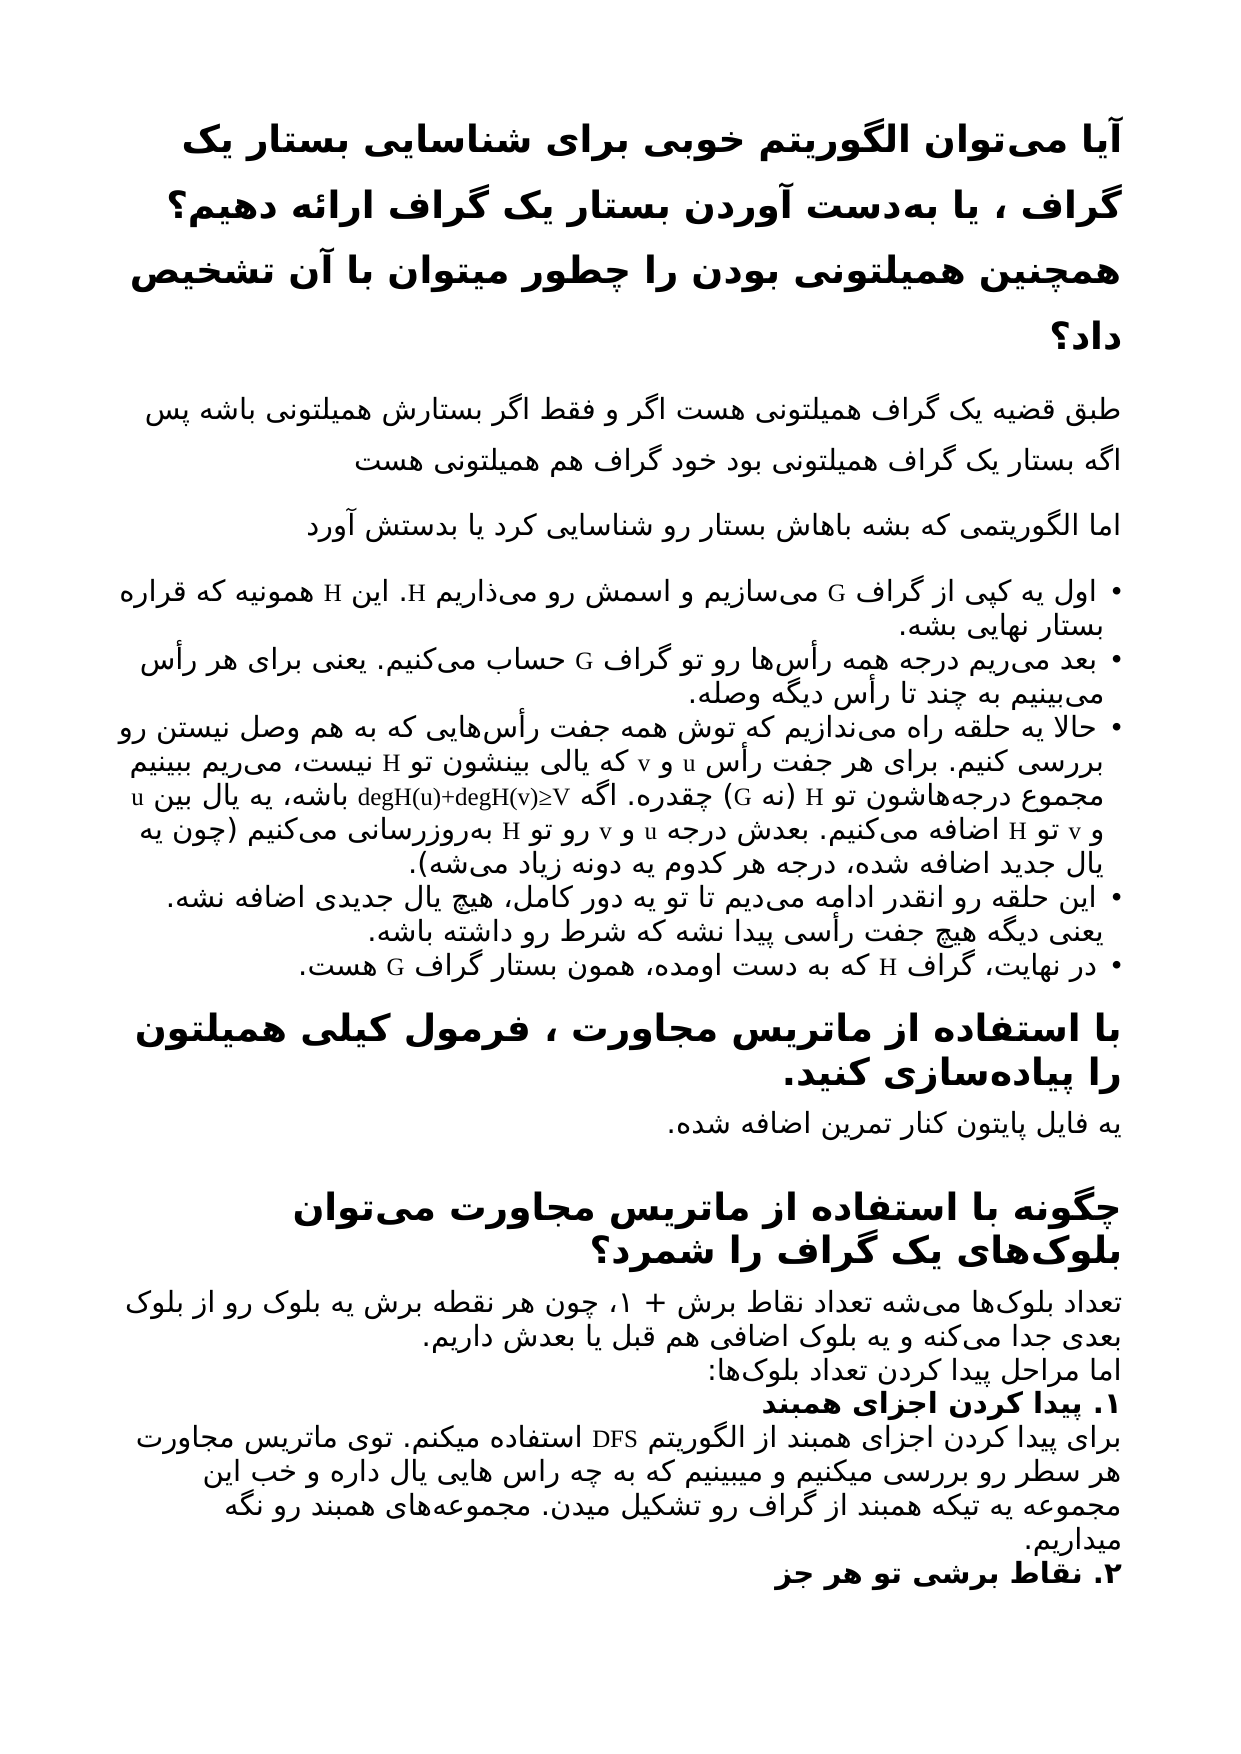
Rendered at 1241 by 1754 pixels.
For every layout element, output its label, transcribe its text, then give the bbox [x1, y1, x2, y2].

subtitle آیا می‌توان الگوریتم خوبی برای شناسایی بستار یک گراف ، یا به‌دست آوردن بستار یک گراف ارائه دهیم؟ همچنین همیلتونی بودن را چطور میتوان با آن تشخیص داد؟ [118, 118, 1122, 358]
list اول یه کپی از گراف G می‌سازیم و اسمش رو می‌ذاریم H. این H همونیه که قراره بستار نهایی بشه. [118, 574, 1122, 642]
subtitle چگونه با استفاده از ماتریس مجاورت می‌توان بلوک‌های یک گراف را شمرد؟ [118, 1185, 1122, 1272]
subtitle با استفاده از ماتریس مجاورت ،‌ فرمول کیلی همیلتون را پیاده‌سازی کنید. [118, 1007, 1122, 1094]
text برای پیدا کردن اجزای همبند از الگوریتم DFS استفاده میکنم. توی ماتریس مجاورت هر سطر رو بررسی میکنیم و میبینیم که به چه راس هایی یال داره و خب این مجموعه یه تیکه همبند از گراف رو تشکیل میدن. مجموعه‌های همبند رو نگه میداریم. [118, 1421, 1122, 1557]
list در نهایت، گراف H که به دست اومده، همون بستار گراف G هست. [118, 948, 1122, 982]
text اما الگوریتمی که بشه باهاش بستار رو شناسایی کرد یا بدستش آورد [118, 509, 1122, 543]
list این حلقه رو انقدر ادامه می‌دیم تا تو یه دور کامل، هیچ یال جدیدی اضافه نشه. یعنی دیگه هیچ جفت رأسی پیدا نشه که شرط رو داشته باشه. [118, 880, 1122, 948]
list حالا یه حلقه راه می‌ندازیم که توش همه جفت رأس‌هایی که به هم وصل نیستن رو بررسی کنیم. برای هر جفت رأس u و v که یالی بینشون تو H نیست، می‌ریم ببینیم مجموع درجه‌هاشون تو H (نه G) چقدره. اگه degH​(u)+degH​(v)≥V باشه، یه یال بین u و v تو H اضافه می‌کنیم. بعدش درجه u و v رو تو H به‌روزرسانی می‌کنیم (چون یه یال جدید اضافه شده، درجه هر کدوم یه دونه زیاد می‌شه). [118, 710, 1122, 880]
text طبق قضیه یک گراف همیلتونی هست اگر و فقط اگر بستارش همیلتونی باشه پس اگه بستار یک گراف همیلتونی بود خود گراف هم همیلتونی هست [118, 392, 1122, 477]
text اما مراحل پیدا کردن تعداد بلوک‌ها: [118, 1353, 1122, 1387]
text ۲. نقاط برشی تو هر جز [118, 1557, 1122, 1591]
list بعد می‌ریم درجه همه رأس‌ها رو تو گراف G حساب می‌کنیم. یعنی برای هر رأس می‌بینیم به چند تا رأس دیگه وصله. [118, 642, 1122, 710]
text یه فایل پایتون کنار تمرین اضافه شده. [118, 1107, 1122, 1141]
text تعداد بلوک‌ها می‌شه تعداد نقاط برش + ۱، چون هر نقطه برش یه بلوک رو از بلوک بعدی جدا می‌کنه و یه بلوک اضافی هم قبل یا بعدش داریم. [118, 1285, 1122, 1353]
text ۱. پیدا کردن اجزای همبند [118, 1387, 1122, 1421]
